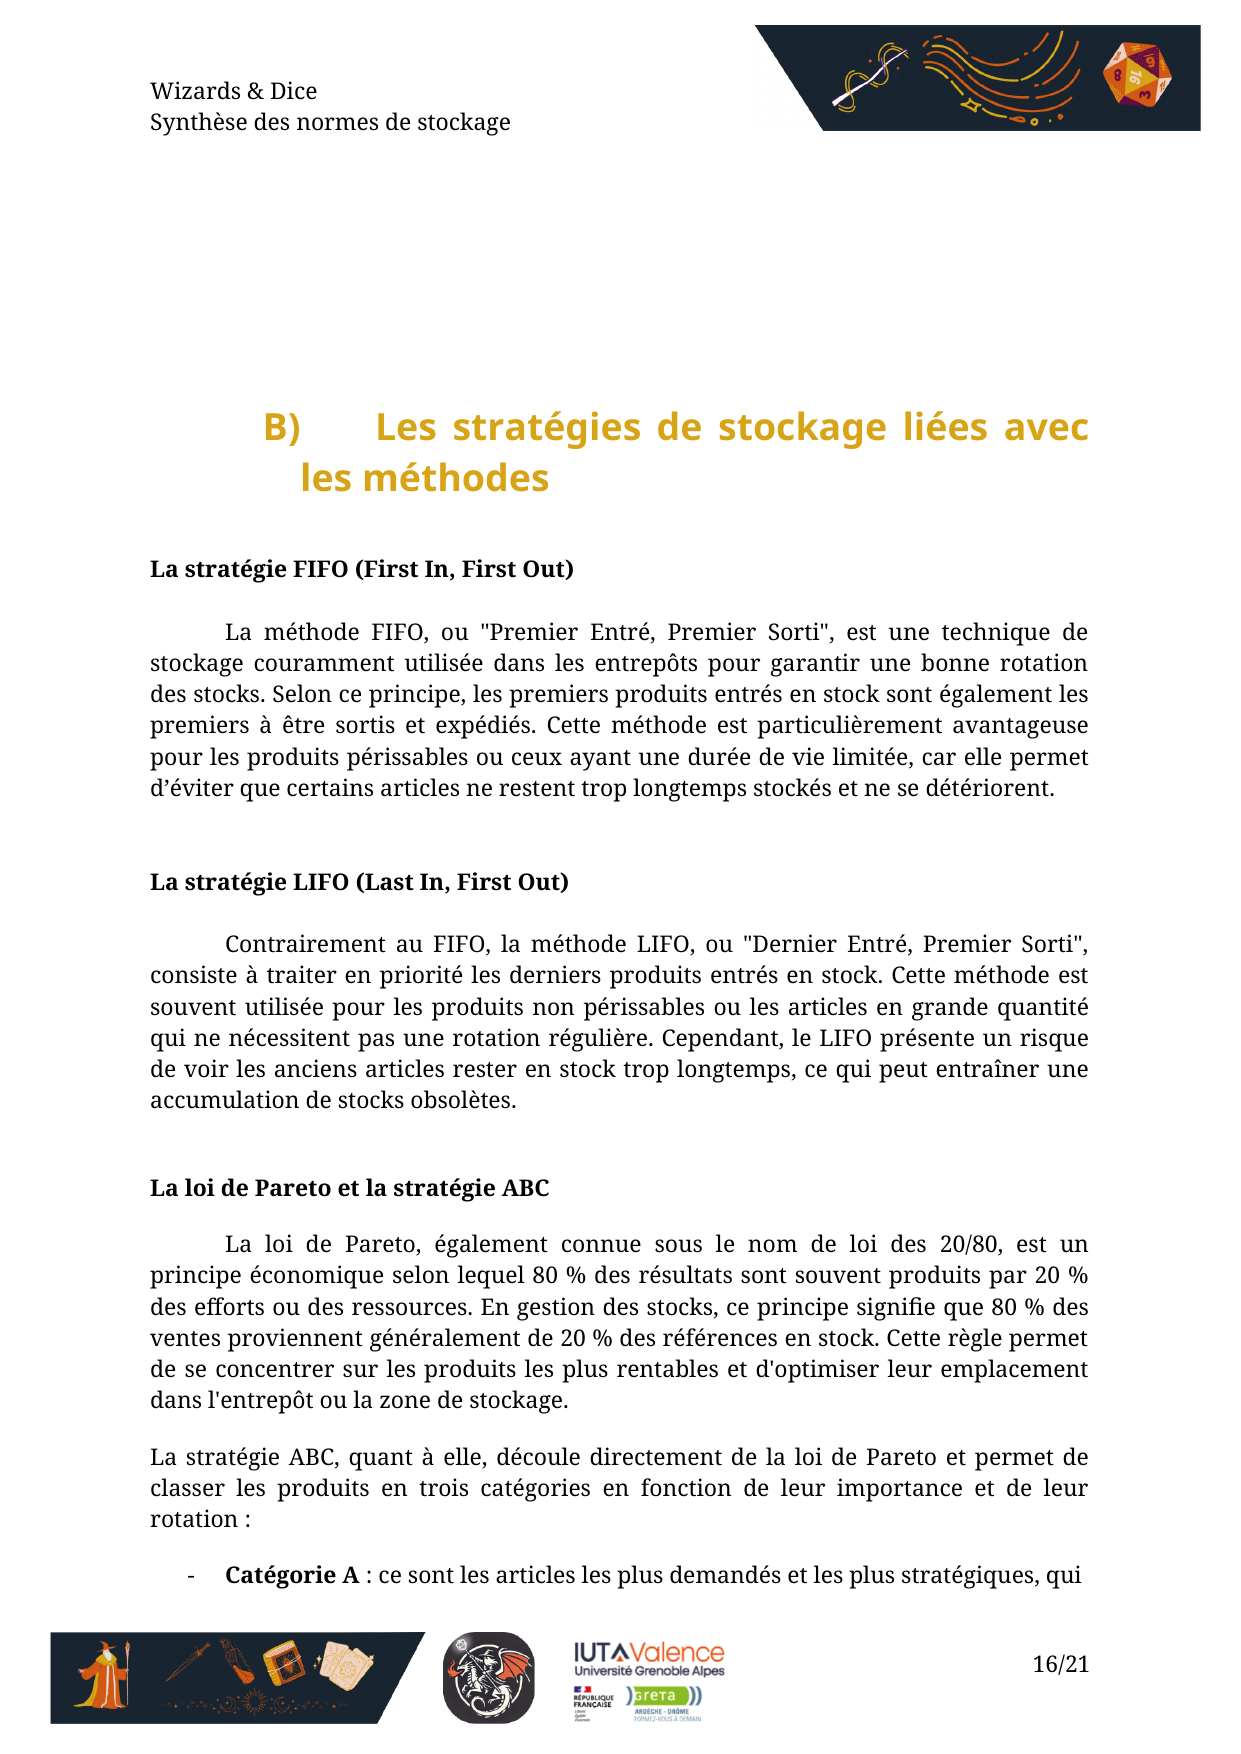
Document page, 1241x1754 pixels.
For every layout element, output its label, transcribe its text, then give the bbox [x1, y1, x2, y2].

subtitle Les stratégies de stockage liées avec les méthodes [262, 400, 1090, 502]
text La loi de Pareto et la stratégie ABC [150, 1172, 1090, 1203]
text La stratégie LIFO (Last In, First Out) [150, 866, 1090, 897]
picture [748, 25, 1214, 132]
text La loi de Pareto, également connue sous le nom de loi des 20/80, est un principe économique selon lequel 80 % des résultats sont souvent produits par 20 % des efforts ou des ressources. En gestion des stocks, ce principe signifie que 80 % des ventes proviennent généralement de 20 % des références en stock. Cette règle permet de se concentrer sur les produits les plus rentables et d'optimiser leur emplacement dans l'entrepôt ou la zone de stockage. [150, 1228, 1090, 1416]
list Catégorie A : ce sont les articles les plus demandés et les plus stratégiques, qui [187, 1559, 1090, 1591]
text La stratégie FIFO (First In, First Out) [150, 553, 1090, 584]
text Contrairement au FIFO, la méthode LIFO, ou "Dernier Entré, Premier Sorti", consiste à traiter en priorité les derniers produits entrés en stock. Cette méthode est souvent utilisée pour les produits non périssables ou les articles en grande quantité qui ne nécessitent pas une rotation régulière. Cependant, le LIFO présente un risque de voir les anciens articles rester en stock trop longtemps, ce qui peut entraîner une accumulation de stocks obsolètes. [150, 928, 1090, 1116]
text La méthode FIFO, ou "Premier Entré, Premier Sorti", est une technique de stockage couramment utilisée dans les entrepôts pour garantir une bonne rotation des stocks. Selon ce principe, les premiers produits entrés en stock sont également les premiers à être sortis et expédiés. Cette méthode est particulièrement avantageuse pour les produits périssables ou ceux ayant une durée de vie limitée, car elle permet d’éviter que certains articles ne restent trop longtemps stockés et ne se détériorent. [150, 616, 1090, 803]
picture [42, 1628, 749, 1733]
text La stratégie ABC, quant à elle, découle directement de la loi de Pareto et permet de classer les produits en trois catégories en fonction de leur importance et de leur rotation : [150, 1441, 1090, 1534]
